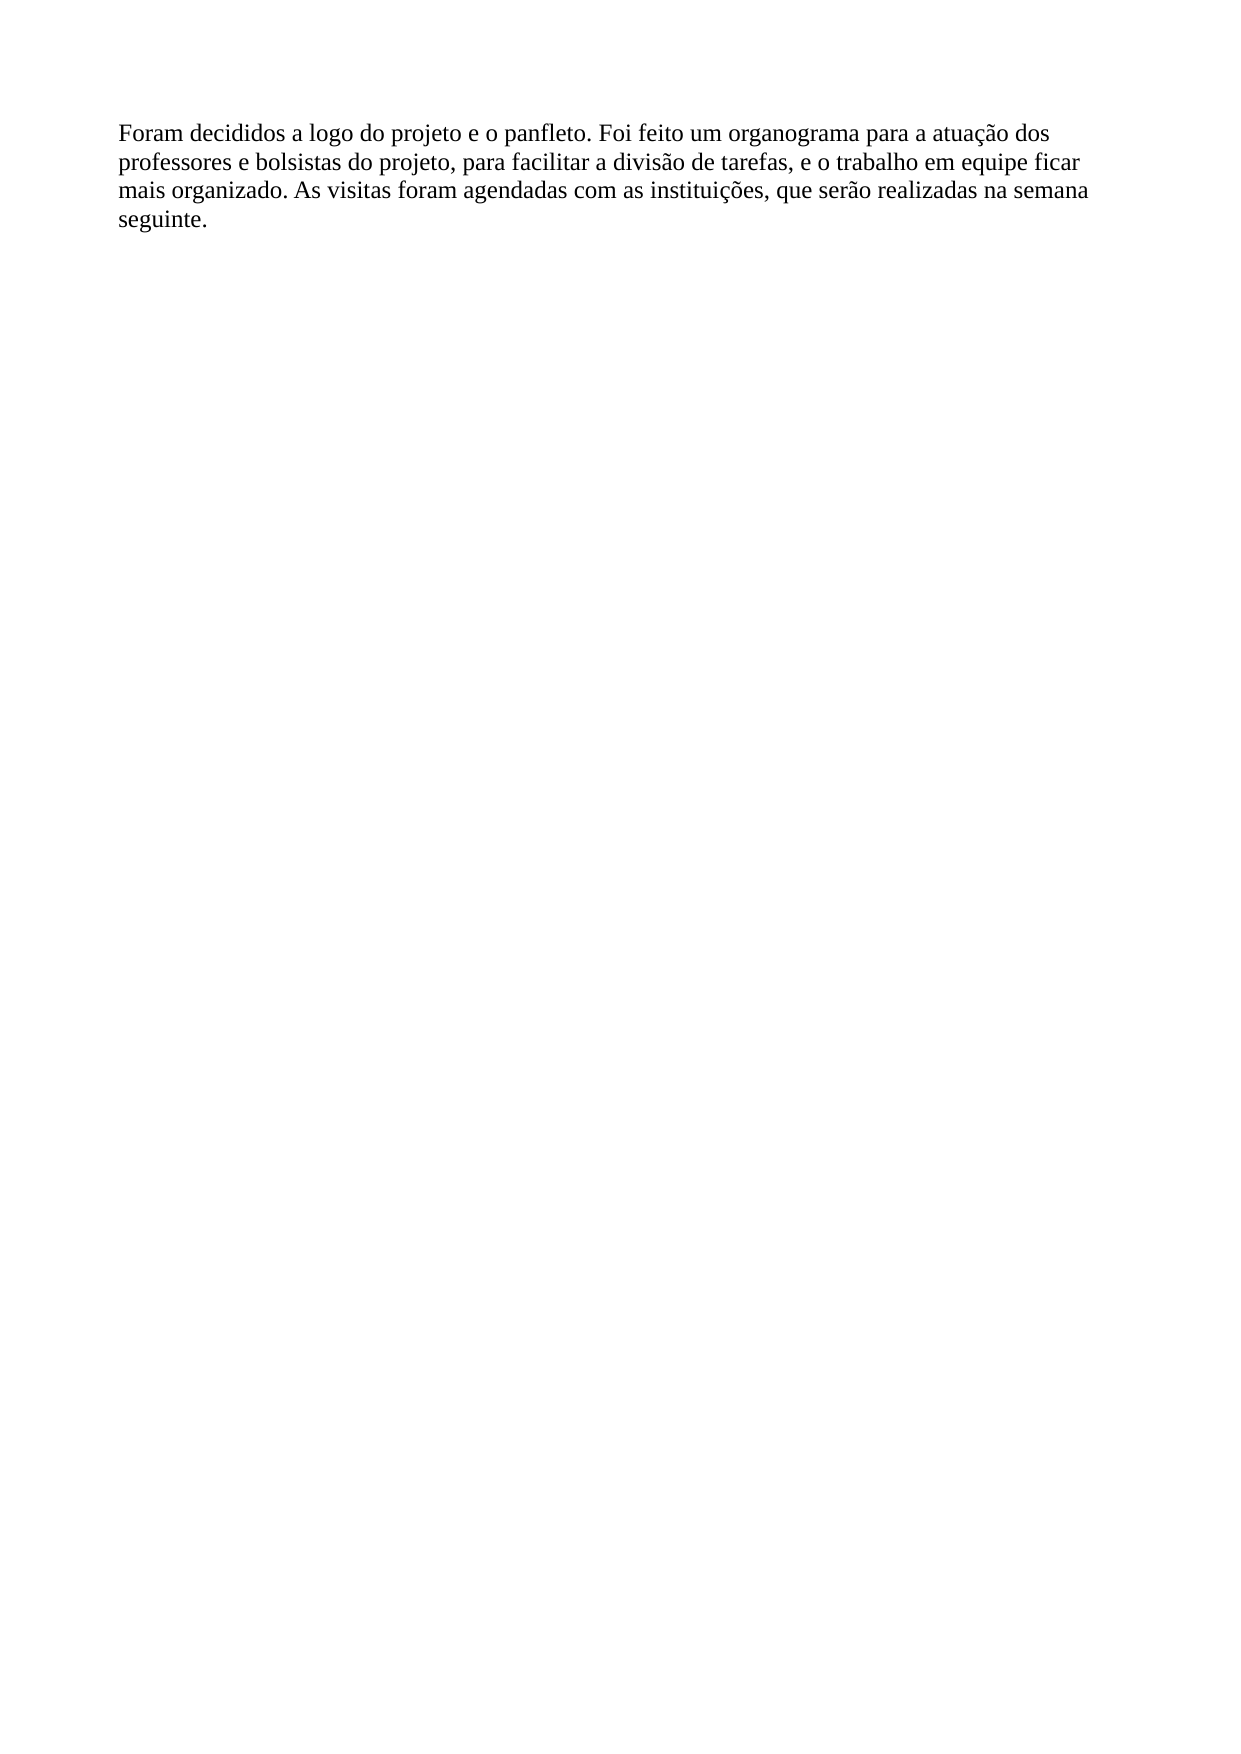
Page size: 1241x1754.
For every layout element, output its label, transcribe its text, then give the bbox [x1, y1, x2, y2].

text Foram decididos a logo do projeto e o panfleto. Foi feito um organograma para a atuação dos professores e bolsistas do projeto, para facilitar a divisão de tarefas, e o trabalho em equipe ficar mais organizado. As visitas foram agendadas com as instituições, que serão realizadas na semana seguinte. [118, 118, 1122, 233]
